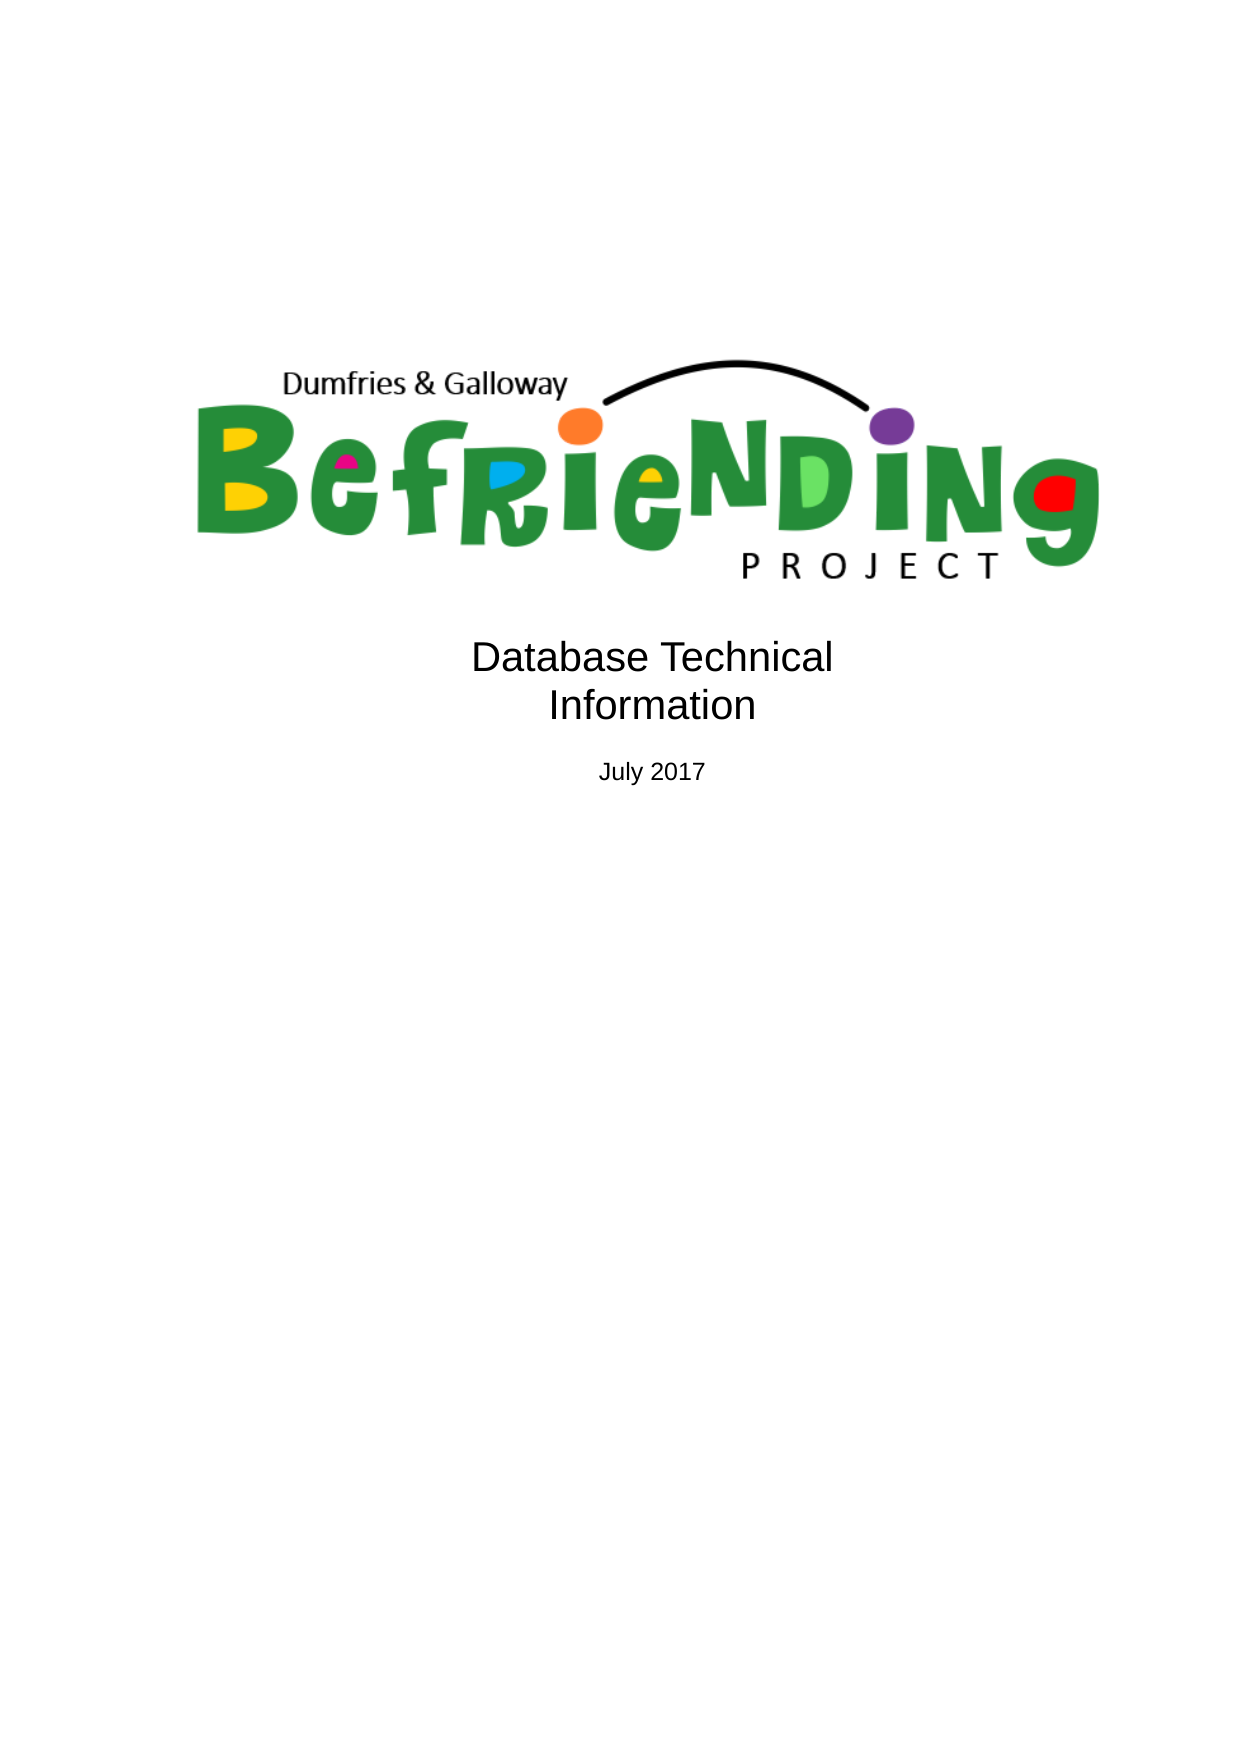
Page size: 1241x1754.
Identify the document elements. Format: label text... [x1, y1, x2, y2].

text July 2017 [414, 757, 891, 786]
text Database Technical Information [414, 633, 891, 729]
picture [124, 357, 1100, 589]
